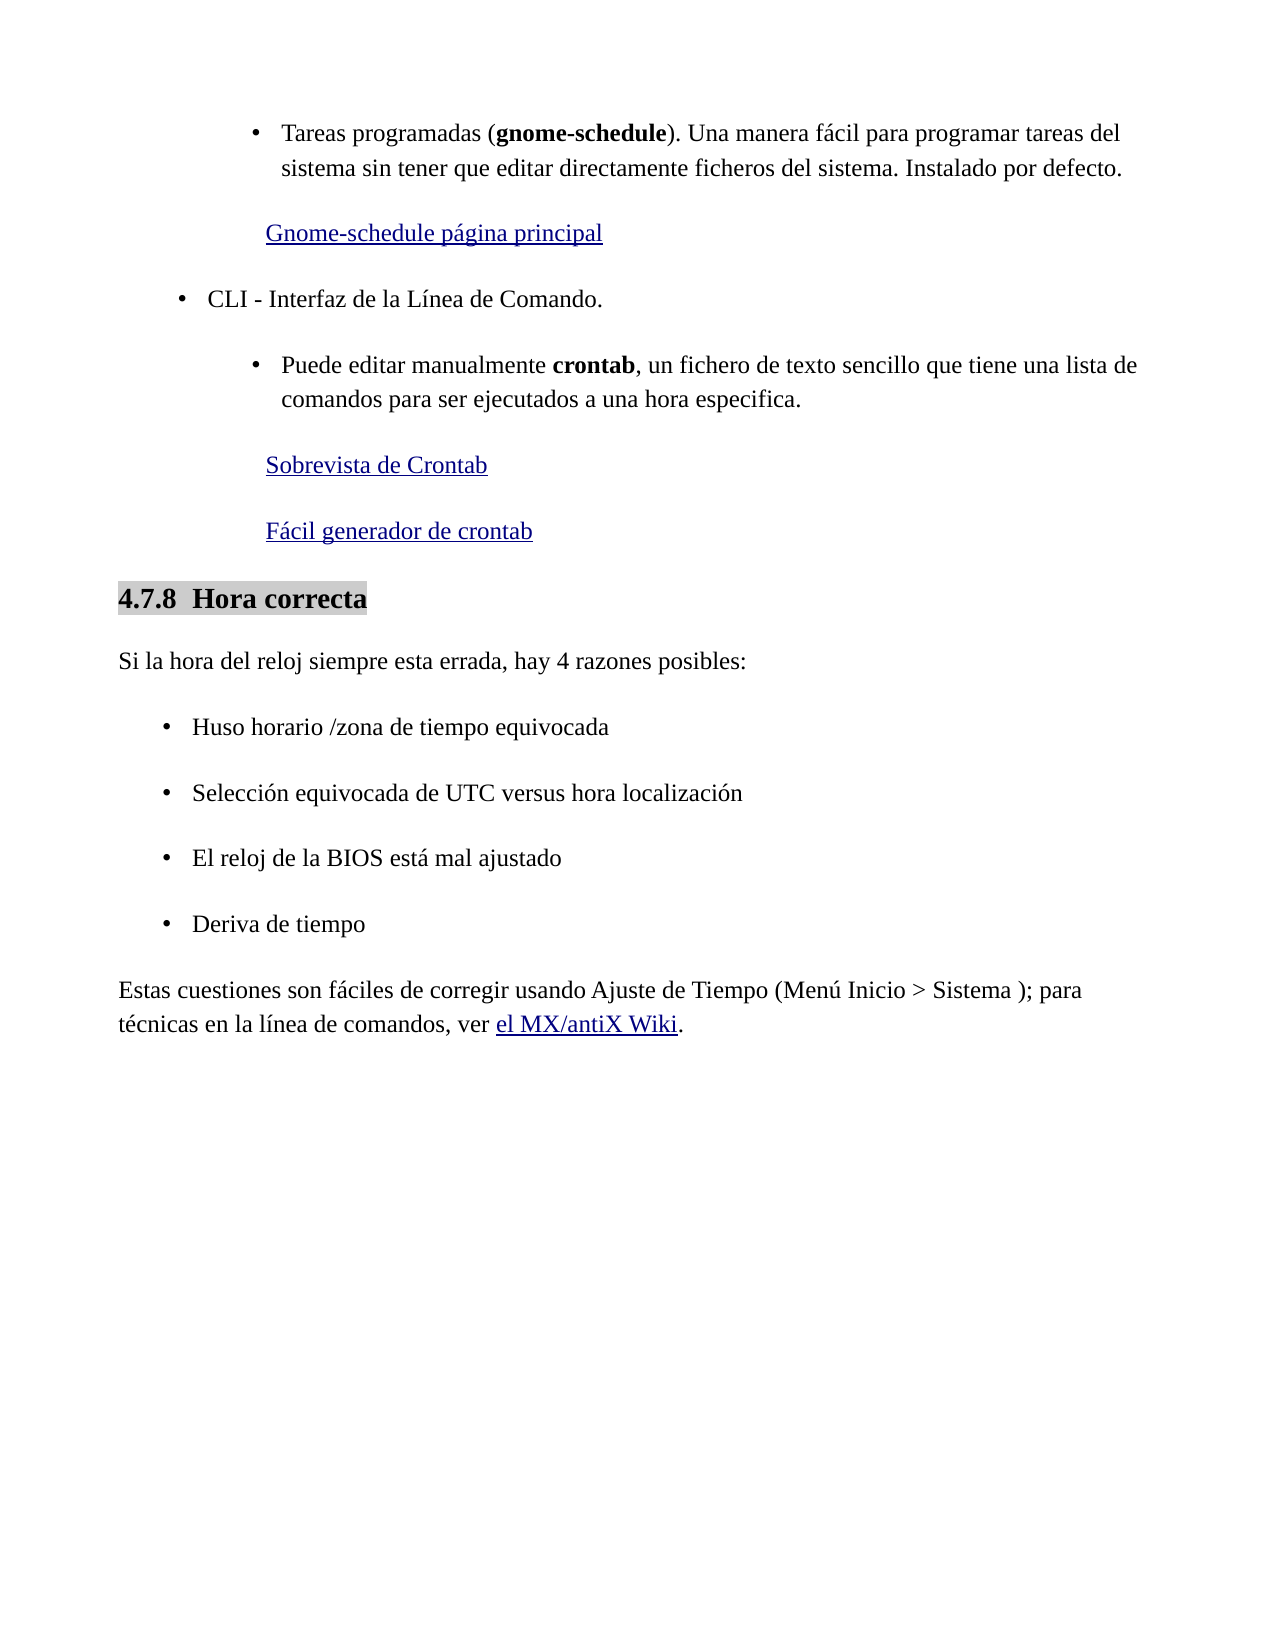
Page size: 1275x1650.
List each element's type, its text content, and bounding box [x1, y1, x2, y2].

list El reloj de la BIOS está mal ajustado [162, 843, 1157, 872]
list Gnome-schedule página principal [236, 218, 1157, 247]
list Selección equivocada de UTC versus hora localización [162, 778, 1157, 806]
list Fácil generador de crontab [236, 516, 1157, 544]
subtitle 4.7.8 Hora correcta [367, 581, 1157, 615]
list Deriva de tiempo [162, 909, 1157, 938]
list CLI - Interfaz de la Línea de Comando. [178, 284, 1141, 313]
text Estas cuestiones son fáciles de corregir usando Ajuste de Tiempo (Menú Inicio > Sistema ); para técnicas en la línea de comandos, ver el MX/antiX Wiki. [118, 975, 1157, 1038]
text Si la hora del reloj siempre esta errada, hay 4 razones posibles: [118, 646, 1157, 675]
list Puede editar manualmente crontab, un fichero de texto sencillo que tiene una lista de comandos para ser ejecutados a una hora especifica. [252, 350, 1141, 413]
list Tareas programadas (gnome-schedule). Una manera fácil para programar tareas del sistema sin tener que editar directamente ficheros del sistema. Instalado por defecto. [252, 118, 1141, 181]
list Sobrevista de Crontab [236, 450, 1157, 479]
list Huso horario /zona de tiempo equivocada [162, 712, 1157, 741]
